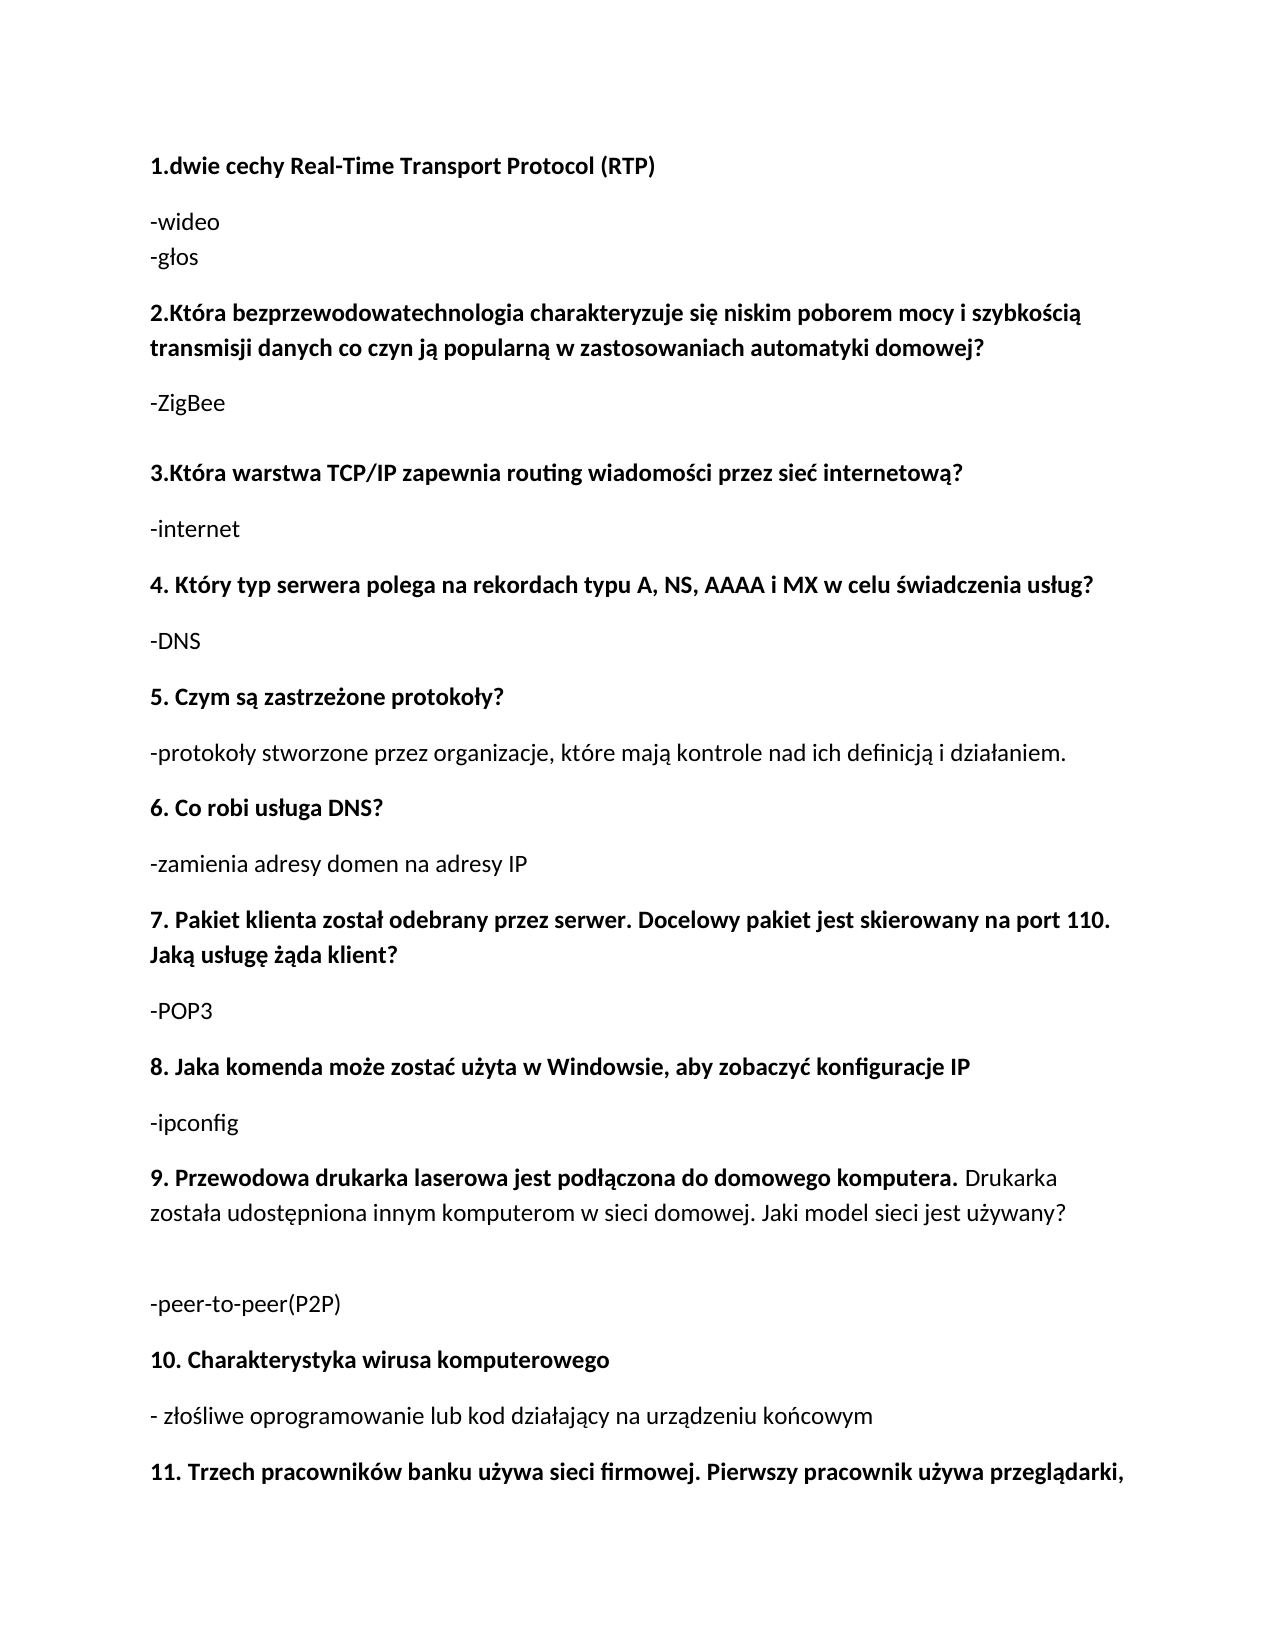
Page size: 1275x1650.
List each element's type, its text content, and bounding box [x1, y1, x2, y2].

text - złośliwe oprogramowanie lub kod działający na urządzeniu końcowym [150, 1400, 1125, 1431]
text -protokoły stworzone przez organizacje, które mają kontrole nad ich definicją i działaniem. [150, 737, 1125, 767]
text -internet [150, 513, 1125, 544]
text -wideo -głos [150, 206, 1125, 271]
text 5. Czym są zastrzeżone protokoły? [150, 681, 1125, 711]
text 6. Co robi usługa DNS? [150, 792, 1125, 823]
text -POP3 [150, 995, 1125, 1026]
text 9. Przewodowa drukarka laserowa jest podłączona do domowego komputera. Drukarka została udostępniona innym komputerom w sieci domowej. Jaki model sieci jest używany? [150, 1162, 1125, 1228]
text 10. Charakterystyka wirusa komputerowego [150, 1344, 1125, 1375]
text 2.Która bezprzewodowatechnologia charakteryzuje się niskim poborem mocy i szybkością transmisji danych co czyn ją popularną w zastosowaniach automatyki domowej? [150, 297, 1125, 362]
text 4. Który typ serwera polega na rekordach typu A, NS, AAAA i MX w celu świadczenia usług? [150, 569, 1125, 600]
text 11. Trzech pracowników banku używa sieci firmowej. Pierwszy pracownik używa przeglądarki, [150, 1456, 1125, 1486]
text -zamienia adresy domen na adresy IP [150, 848, 1125, 879]
text -DNS [150, 625, 1125, 656]
text 1.dwie cechy Real-Time Transport Protocol (RTP) [150, 150, 1125, 181]
text 7. Pakiet klienta został odebrany przez serwer. Docelowy pakiet jest skierowany na port 110. Jaką usługę żąda klient? [150, 904, 1125, 970]
text -ZigBee 3.Która warstwa TCP/IP zapewnia routing wiadomości przez sieć internetową? [150, 387, 1125, 488]
text -peer-to-peer(P2P) [150, 1253, 1125, 1319]
text -ipconfig [150, 1107, 1125, 1137]
text 8. Jaka komenda może zostać użyta w Windowsie, aby zobaczyć konfiguracje IP [150, 1051, 1125, 1081]
